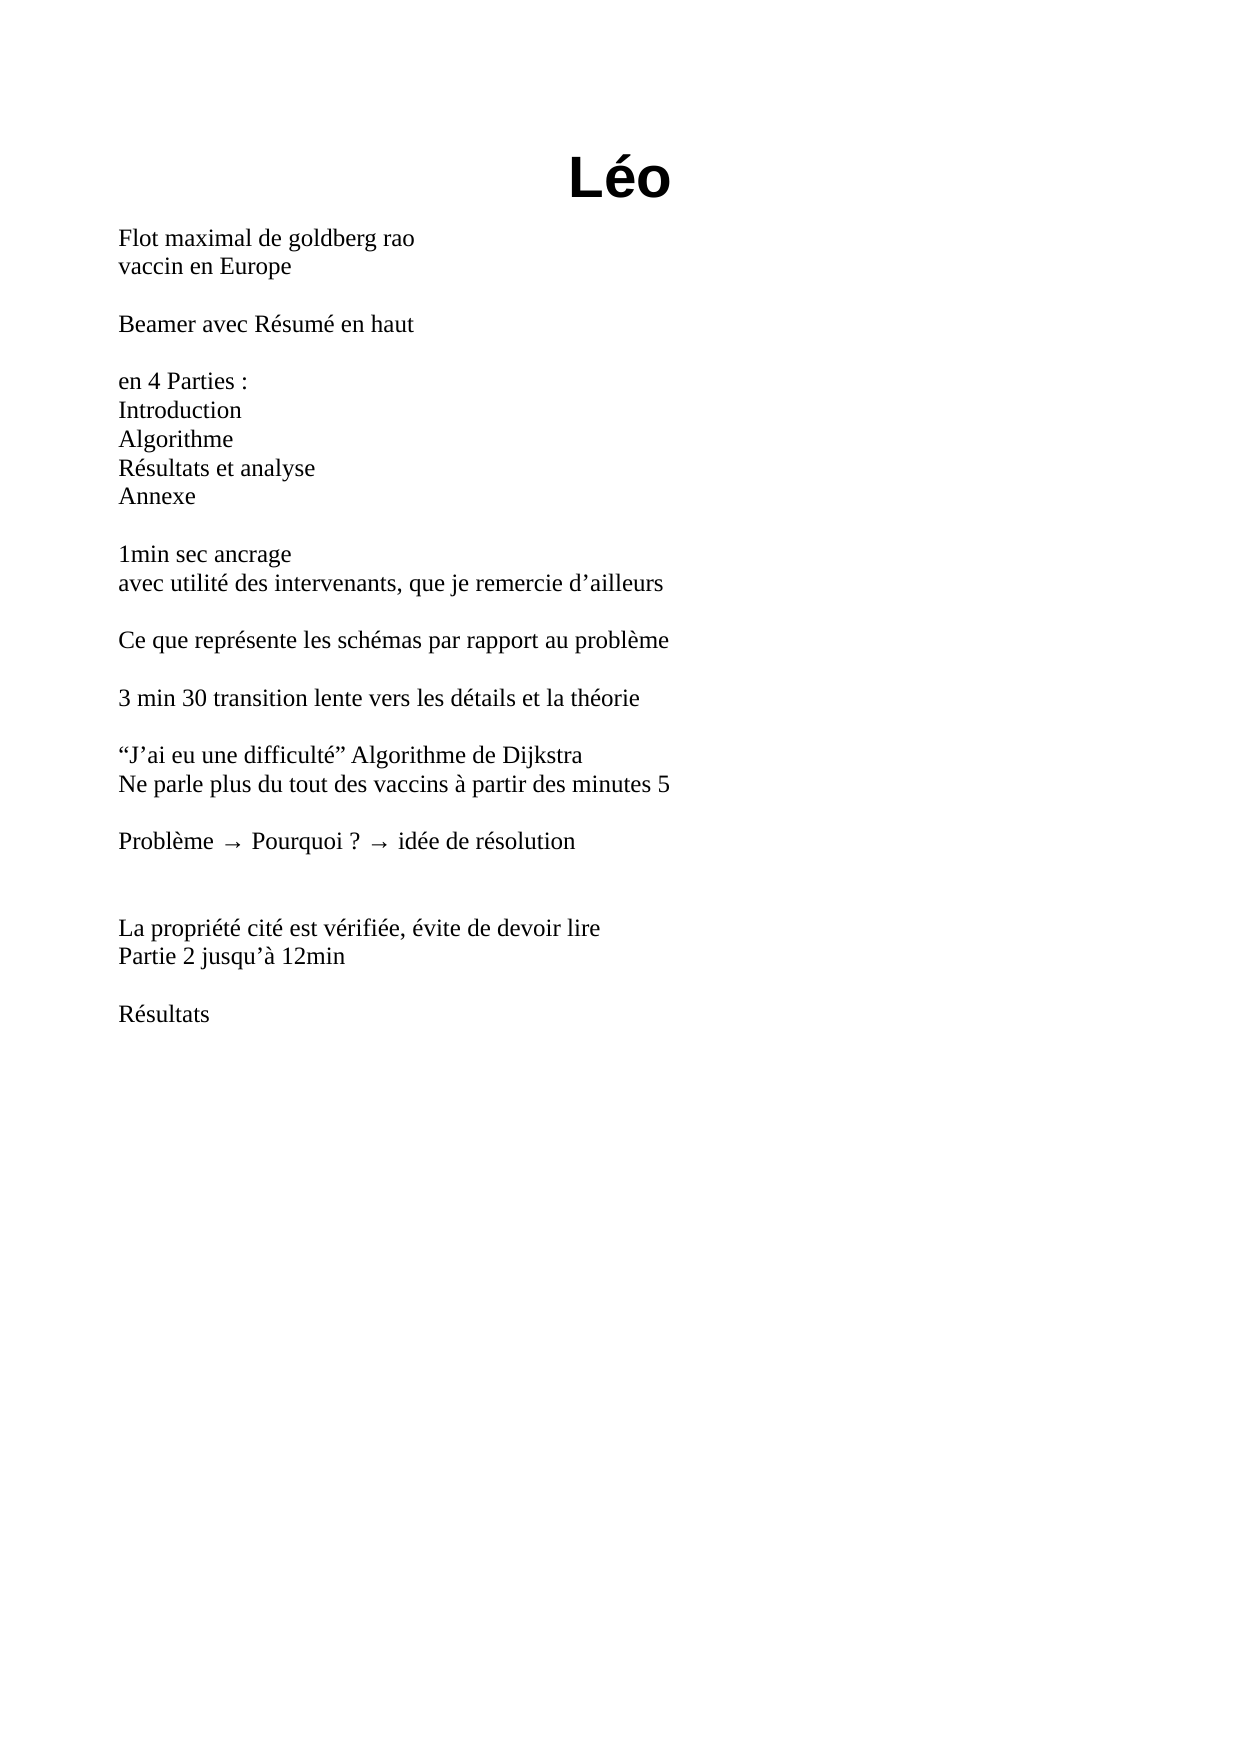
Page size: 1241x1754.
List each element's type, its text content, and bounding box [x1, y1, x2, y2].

title Léo [118, 143, 1122, 210]
text “J’ai eu une difficulté” Algorithme de Dijkstra [118, 740, 1122, 769]
text Annexe [118, 481, 1122, 510]
text Résultats et analyse [118, 453, 1122, 481]
text La propriété cité est vérifiée, évite de devoir lire [118, 913, 1122, 941]
text vaccin en Europe [118, 251, 1122, 280]
text en 4 Parties : [118, 366, 1122, 395]
text avec utilité des intervenants, que je remercie d’ailleurs [118, 568, 1122, 596]
text Introduction [118, 395, 1122, 424]
text Beamer avec Résumé en haut [118, 309, 1122, 338]
text Problème → Pourquoi ? → idée de résolution [118, 826, 1122, 855]
text Ce que représente les schémas par rapport au problème [118, 625, 1122, 654]
text Résultats [118, 999, 1122, 1028]
text Algorithme [118, 424, 1122, 453]
text Flot maximal de goldberg rao [118, 223, 1122, 251]
text 1min sec ancrage [118, 539, 1122, 568]
text Ne parle plus du tout des vaccins à partir des minutes 5 [118, 769, 1122, 798]
text 3 min 30 transition lente vers les détails et la théorie [118, 683, 1122, 711]
text Partie 2 jusqu’à 12min [118, 941, 1122, 970]
